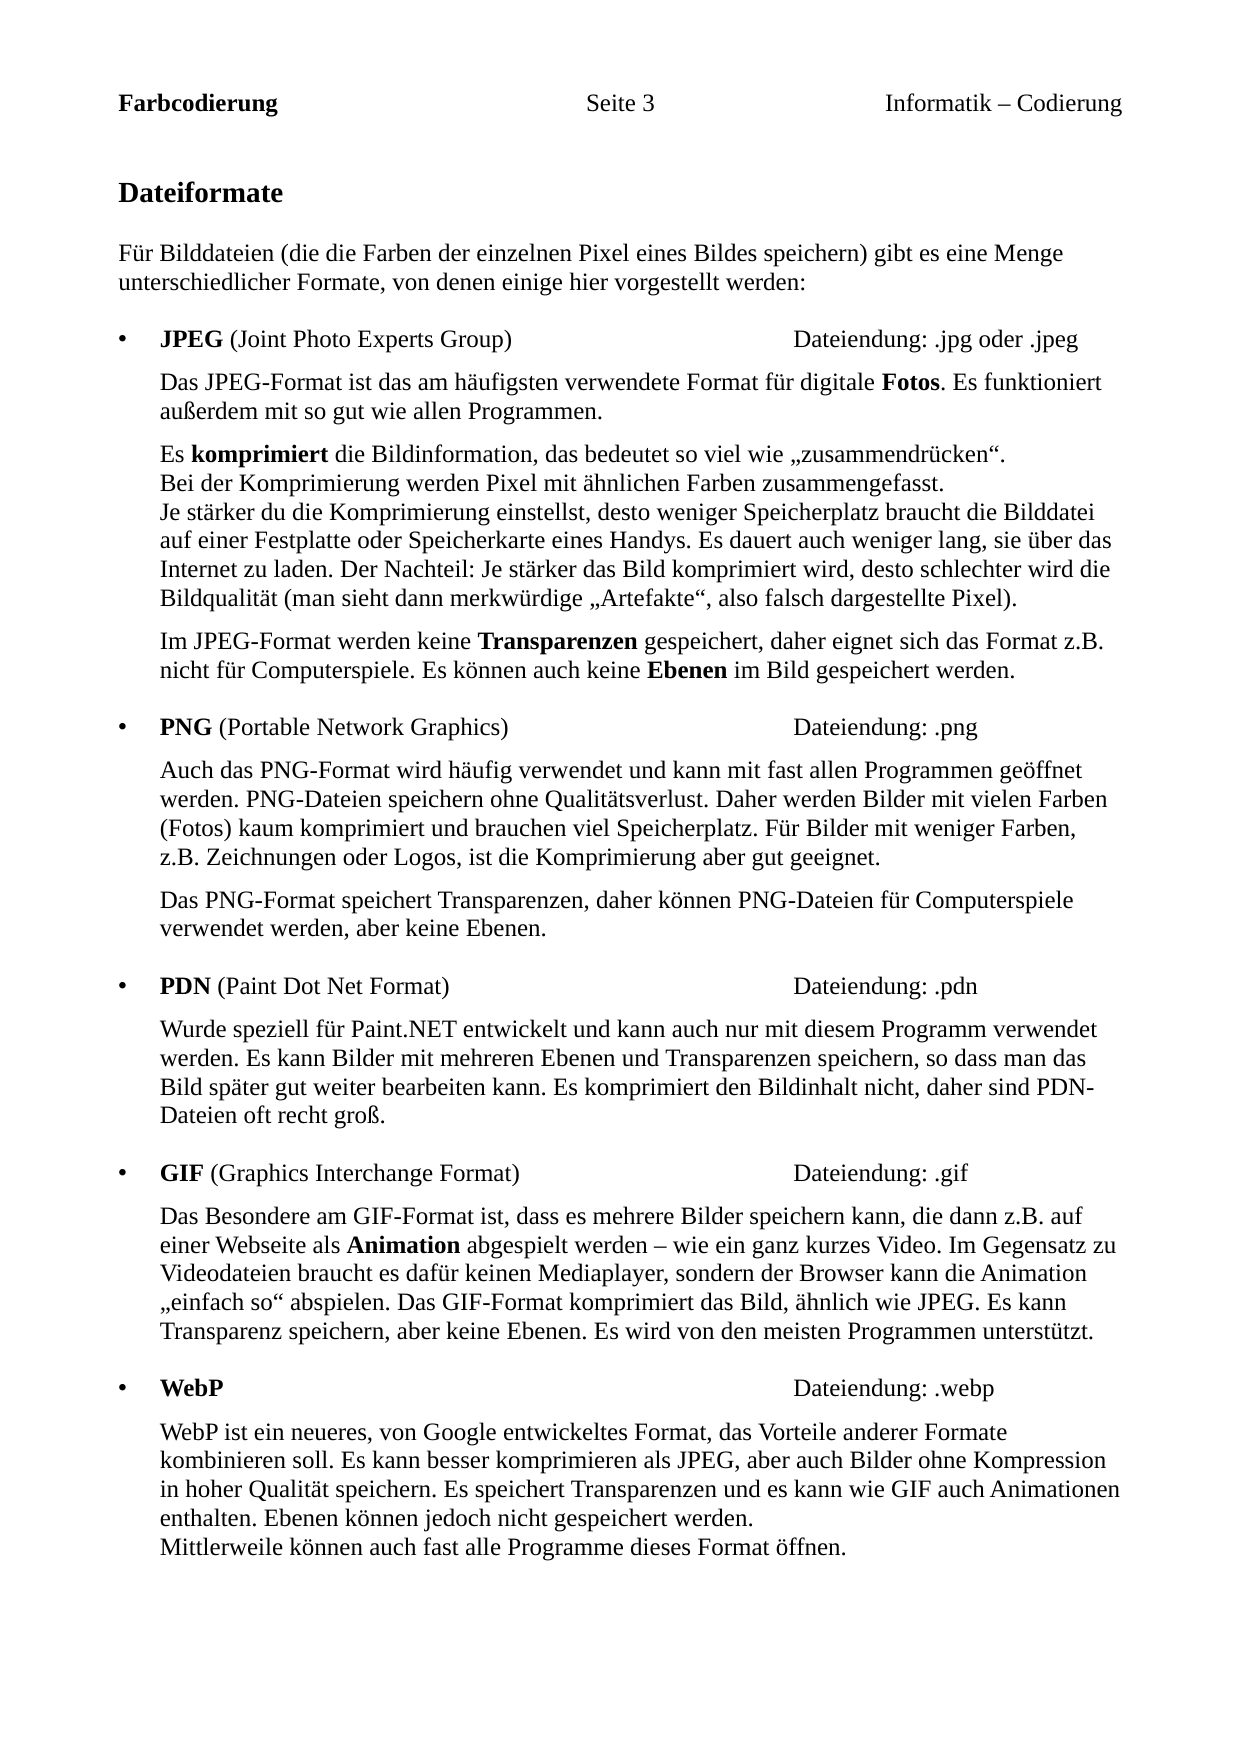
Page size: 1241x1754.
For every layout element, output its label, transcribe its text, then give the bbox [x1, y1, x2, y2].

list JPEG (Joint Photo Experts Group) Dateiendung: .jpg oder .jpeg Das JPEG-Format ist das am häufigsten verwendete Format für digitale Fotos. Es funktioniert außerdem mit so gut wie allen Programmen. Es komprimiert die Bildinformation, das bedeutet so viel wie „zusammendrücken“. Bei der Komprimierung werden Pixel mit ähnlichen Farben zusammengefasst. Je stärker du die Komprimierung einstellst, desto weniger Speicherplatz braucht die Bilddatei auf einer Festplatte oder Speicherkarte eines Handys. Es dauert auch weniger lang, sie über das Internet zu laden. Der Nachteil: Je stärker das Bild komprimiert wird, desto schlechter wird die Bildqualität (man sieht dann merkwürdige „Artefakte“, also falsch dargestellte Pixel). Im JPEG-Format werden keine Transparenzen gespeichert, daher eignet sich das Format z.B. nicht für Computerspiele. Es können auch keine Ebenen im Bild gespeichert werden. [118, 324, 1122, 683]
text Dateiformate [118, 176, 1122, 209]
list PNG (Portable Network Graphics) Dateiendung: .png Auch das PNG-Format wird häufig verwendet und kann mit fast allen Programmen geöffnet werden. PNG-Dateien speichern ohne Qualitätsverlust. Daher werden Bilder mit vielen Farben (Fotos) kaum komprimiert und brauchen viel Speicherplatz. Für Bilder mit weniger Farben, z.B. Zeichnungen oder Logos, ist die Komprimierung aber gut geeignet. Das PNG-Format speichert Transparenzen, daher können PNG-Dateien für Computerspiele verwendet werden, aber keine Ebenen. [118, 712, 1122, 942]
list GIF (Graphics Interchange Format) Dateiendung: .gif Das Besondere am GIF-Format ist, dass es mehrere Bilder speichern kann, die dann z.B. auf einer Webseite als Animation abgespielt werden – wie ein ganz kurzes Video. Im Gegensatz zu Videodateien braucht es dafür keinen Mediaplayer, sondern der Browser kann die Animation „einfach so“ abspielen. Das GIF-Format komprimiert das Bild, ähnlich wie JPEG. Es kann Transparenz speichern, aber keine Ebenen. Es wird von den meisten Programmen unterstützt. [118, 1158, 1122, 1345]
list PDN (Paint Dot Net Format) Dateiendung: .pdn Wurde speziell für Paint.NET entwickelt und kann auch nur mit diesem Programm verwendet werden. Es kann Bilder mit mehreren Ebenen und Transparenzen speichern, so dass man das Bild später gut weiter bearbeiten kann. Es komprimiert den Bildinhalt nicht, daher sind PDN-Dateien oft recht groß. [118, 971, 1122, 1129]
text Für Bilddateien (die die Farben der einzelnen Pixel eines Bildes speichern) gibt es eine Menge unterschiedlicher Formate, von denen einige hier vorgestellt werden: [118, 238, 1122, 295]
list WebP Dateiendung: .webp WebP ist ein neueres, von Google entwickeltes Format, das Vorteile anderer Formate kombinieren soll. Es kann besser komprimieren als JPEG, aber auch Bilder ohne Kompression in hoher Qualität speichern. Es speichert Transparenzen und es kann wie GIF auch Animationen enthalten. Ebenen können jedoch nicht gespeichert werden. Mittlerweile können auch fast alle Programme dieses Format öffnen. [118, 1373, 1122, 1560]
